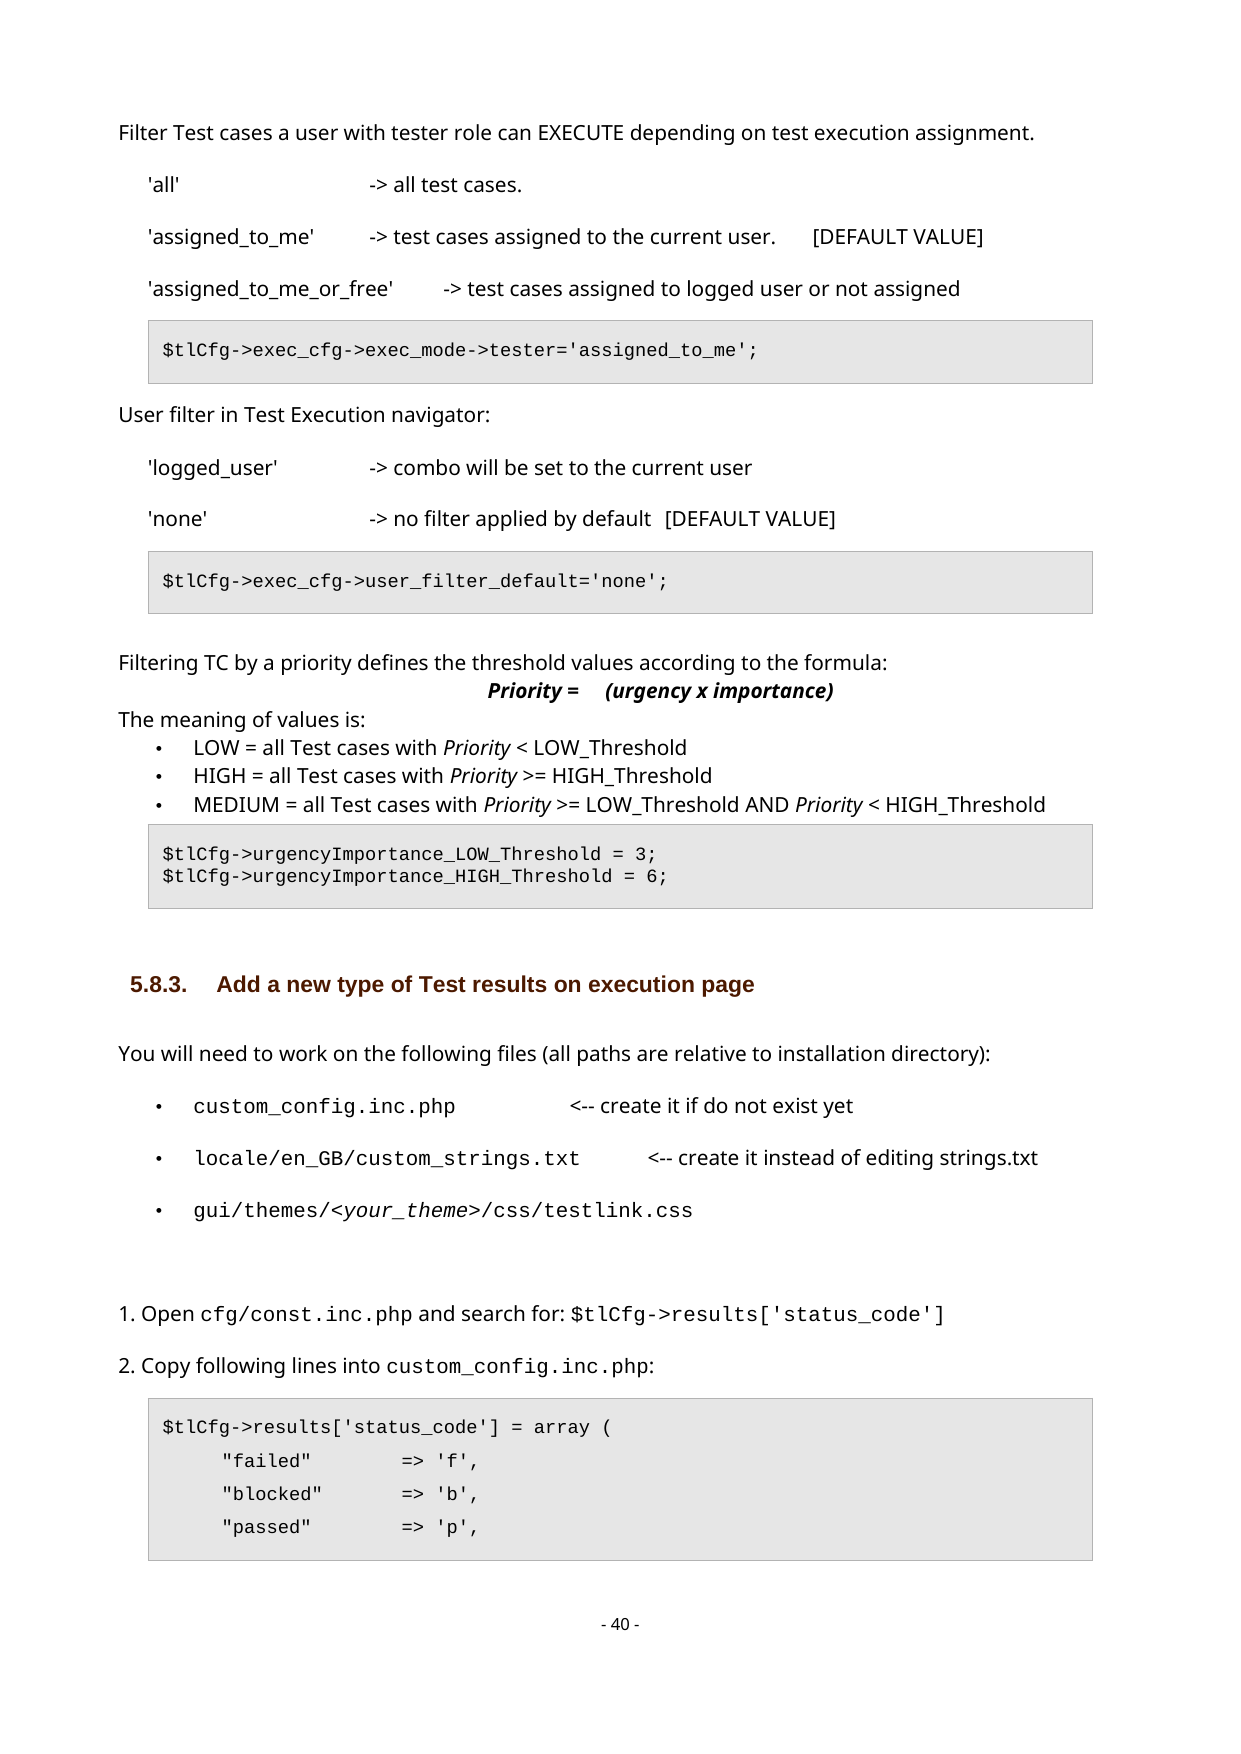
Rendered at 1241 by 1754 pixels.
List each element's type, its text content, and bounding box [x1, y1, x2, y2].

text Priority = (urgency x importance) [118, 676, 1122, 705]
list custom_config.inc.php <-- create it if do not exist yet [156, 1091, 1122, 1119]
text The meaning of values is: [118, 705, 1122, 733]
text 'assigned_to_me_or_free' -> test cases assigned to logged user or not assigned [148, 274, 1122, 302]
text 'all' -> all test cases. [148, 170, 1122, 198]
text "blocked" => 'b', [149, 1464, 1092, 1497]
text 'none' -> no filter applied by default [DEFAULT VALUE] [148, 504, 1122, 533]
subtitle Add a new type of Test results on execution page [130, 972, 1110, 998]
text 'logged_user' -> combo will be set to the current user [148, 453, 1122, 481]
list MEDIUM = all Test cases with Priority >= LOW_Threshold AND Priority < HIGH_Threshold [156, 790, 1122, 818]
text Filter Test cases a user with tester role can EXECUTE depending on test execution assignment. [118, 118, 1122, 147]
list gui/themes/<your_theme>/css/testlink.css [156, 1195, 1122, 1224]
text $tlCfg->urgencyImportance_LOW_Threshold = 3; $tlCfg->urgencyImportance_HIGH_Threshold = 6; [149, 825, 1092, 908]
list locale/en_GB/custom_strings.txt <-- create it instead of editing strings.txt [156, 1143, 1122, 1172]
list HIGH = all Test cases with Priority >= HIGH_Threshold [156, 762, 1122, 790]
text Filtering TC by a priority defines the threshold values according to the formula: [118, 619, 1122, 676]
text $tlCfg->exec_cfg->exec_mode->tester='assigned_to_me'; [149, 321, 1092, 383]
text "passed" => 'p', [149, 1497, 1092, 1560]
text $tlCfg->exec_cfg->user_filter_default='none'; [149, 552, 1092, 613]
text 'assigned_to_me' -> test cases assigned to the current user. [DEFAULT VALUE] [148, 222, 1122, 251]
list LOW = all Test cases with Priority < LOW_Threshold [156, 733, 1122, 762]
text 2. Copy following lines into custom_config.inc.php: [118, 1351, 1122, 1380]
text You will need to work on the following files (all paths are relative to installation directory): [118, 1039, 1122, 1067]
text User filter in Test Execution navigator: [118, 401, 1122, 429]
text $tlCfg->results['status_code'] = array ( [149, 1399, 1092, 1431]
text 1. Open cfg/const.inc.php and search for: $tlCfg->results['status_code'] [118, 1299, 1122, 1328]
text "failed" => 'f', [149, 1431, 1092, 1464]
